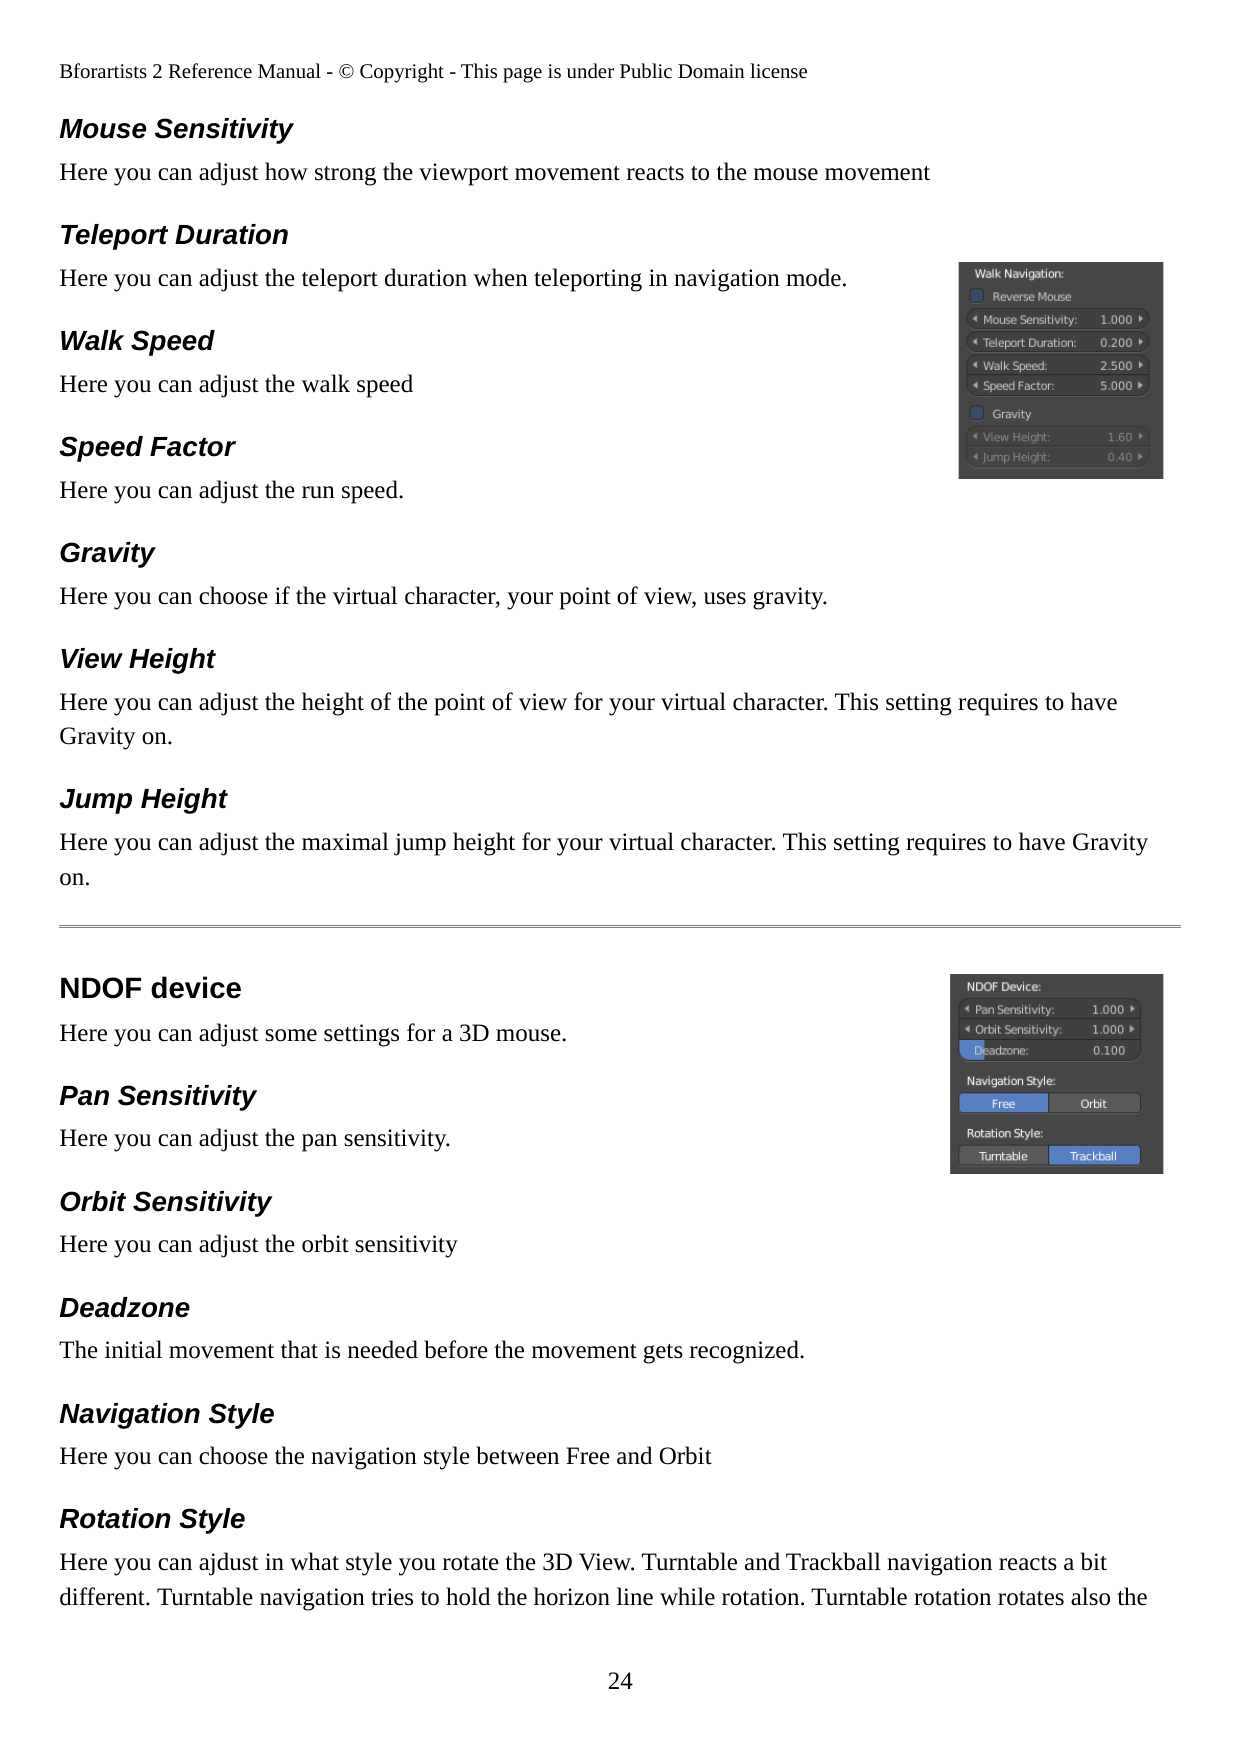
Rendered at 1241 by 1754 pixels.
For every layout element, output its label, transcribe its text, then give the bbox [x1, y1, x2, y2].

text Here you can adjust the run speed. [59, 475, 1181, 503]
subtitle [1164, 430, 1181, 462]
text Here you can choose the navigation style between Free and Orbit [59, 1441, 1181, 1470]
subtitle Pan Sensitivity [59, 1079, 950, 1111]
subtitle Teleport Duration [59, 218, 1181, 250]
text Here you can adjust the walk speed [59, 369, 958, 398]
text Here you can choose if the virtual character, your point of view, uses gravity. [59, 581, 1181, 609]
subtitle NDOF device [59, 971, 1181, 1005]
subtitle Walk Speed [59, 324, 958, 356]
subtitle Jump Height [59, 783, 1181, 814]
text The initial movement that is needed before the movement gets recognized. [59, 1335, 1181, 1364]
subtitle [1164, 324, 1181, 356]
text Here you can ajdust in what style you rotate the 3D View. Turntable and Trackball navigation reacts a bit different. Turntable navigation tries to hold the horizon line while rotation. Turntable rotation rotates also the [59, 1547, 1181, 1611]
subtitle Orbit Sensitivity [59, 1185, 1181, 1217]
subtitle Mouse Sensitivity [59, 113, 1181, 144]
subtitle Rotation Style [59, 1503, 1181, 1535]
picture [958, 262, 1164, 479]
subtitle Gravity [59, 536, 1181, 568]
picture [950, 974, 1164, 1174]
text Here you can adjust the orbit sensitivity [59, 1229, 1181, 1258]
subtitle View Height [59, 642, 1181, 674]
subtitle Deadzone [59, 1291, 1181, 1323]
text Here you can adjust the height of the point of view for your virtual character. This setting requires to have Gravity on. [59, 687, 1181, 750]
text Here you can adjust the maximal jump height for your virtual character. This setting requires to have Gravity on. [59, 827, 1181, 890]
subtitle Navigation Style [59, 1397, 1181, 1429]
text Here you can adjust some settings for a 3D mouse. [59, 1018, 950, 1046]
text Here you can adjust the teleport duration when teleporting in navigation mode. [59, 263, 958, 292]
subtitle [1164, 1079, 1181, 1111]
text Here you can adjust the pan sensitivity. [59, 1123, 950, 1152]
subtitle Speed Factor [59, 430, 958, 462]
text Here you can adjust how strong the viewport movement reacts to the mouse movement [59, 157, 1181, 186]
